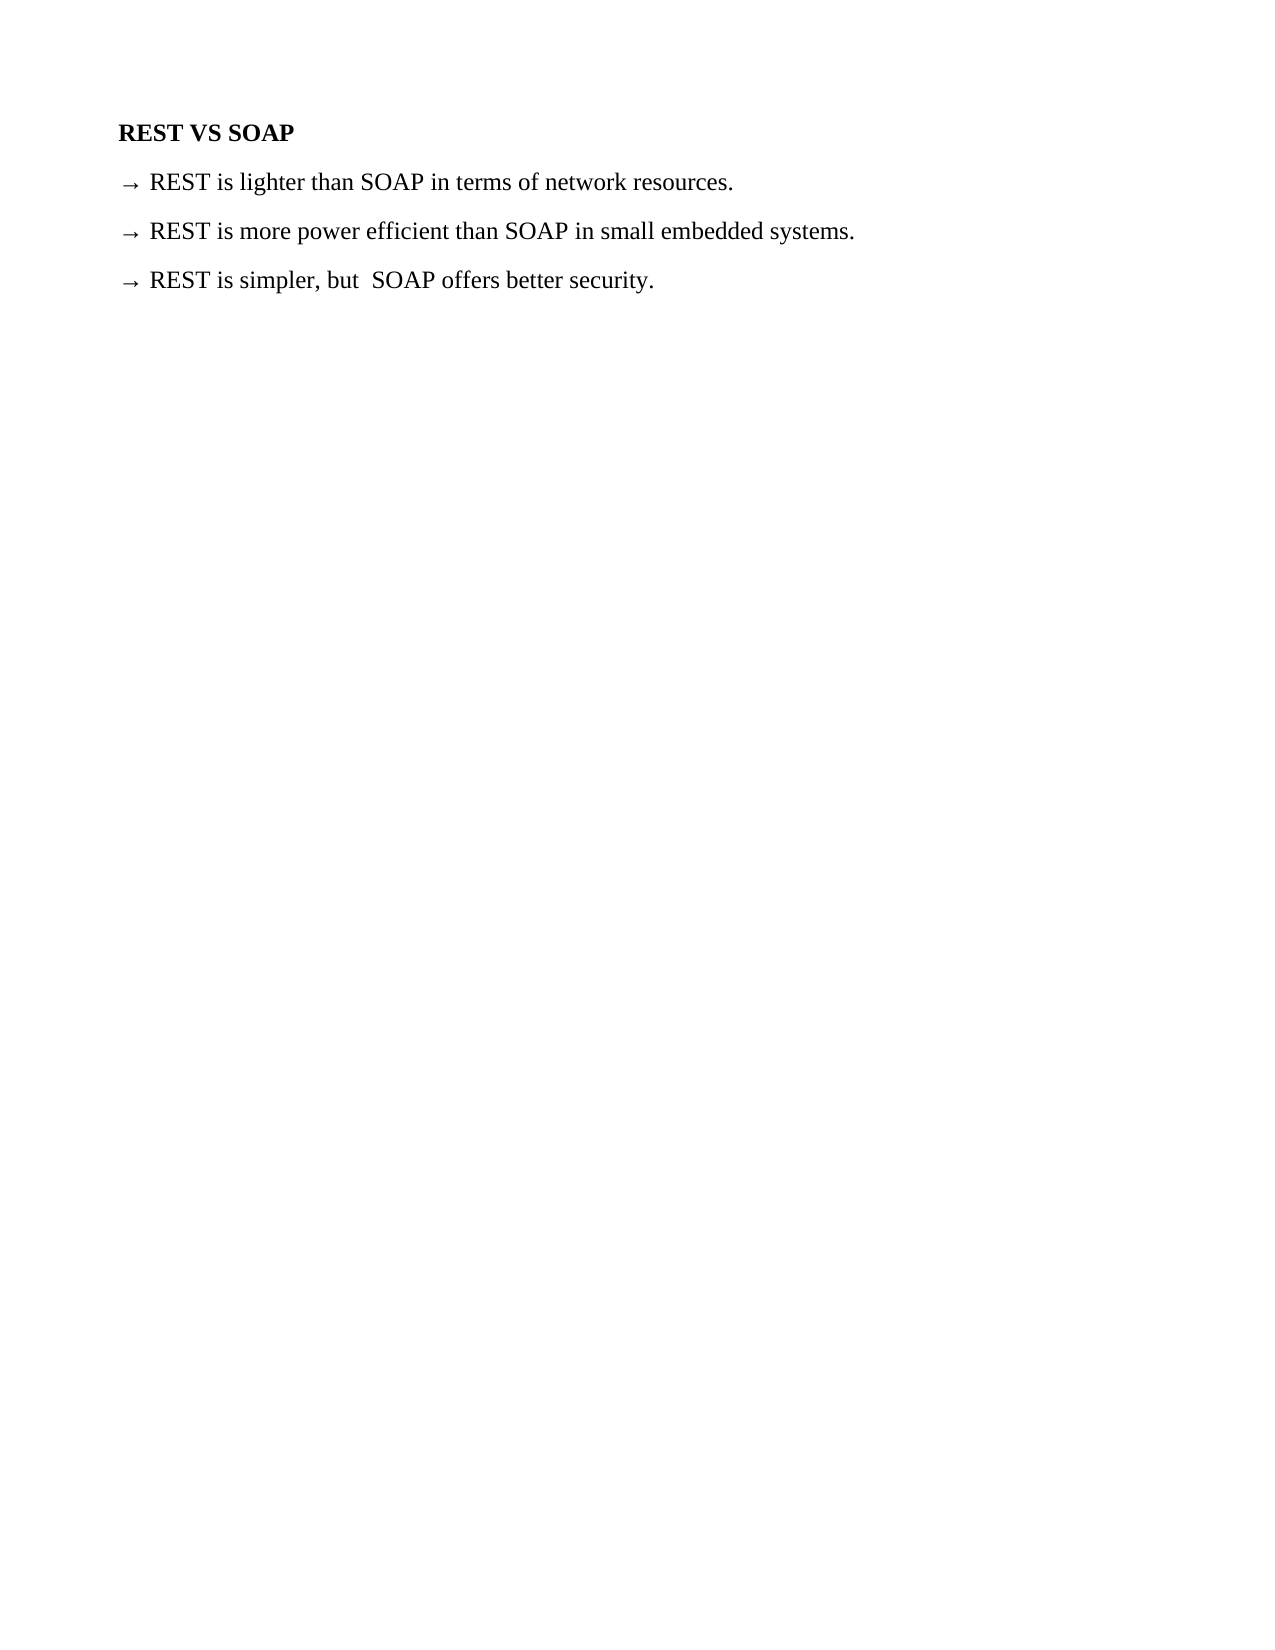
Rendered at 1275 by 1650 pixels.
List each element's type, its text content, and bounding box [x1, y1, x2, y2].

text REST VS SOAP [118, 118, 1157, 147]
text → REST is more power efficient than SOAP in small embedded systems. [118, 216, 1157, 245]
text → REST is lighter than SOAP in terms of network resources. [118, 167, 1157, 196]
text → REST is simpler, but SOAP offers better security. [118, 265, 1157, 294]
